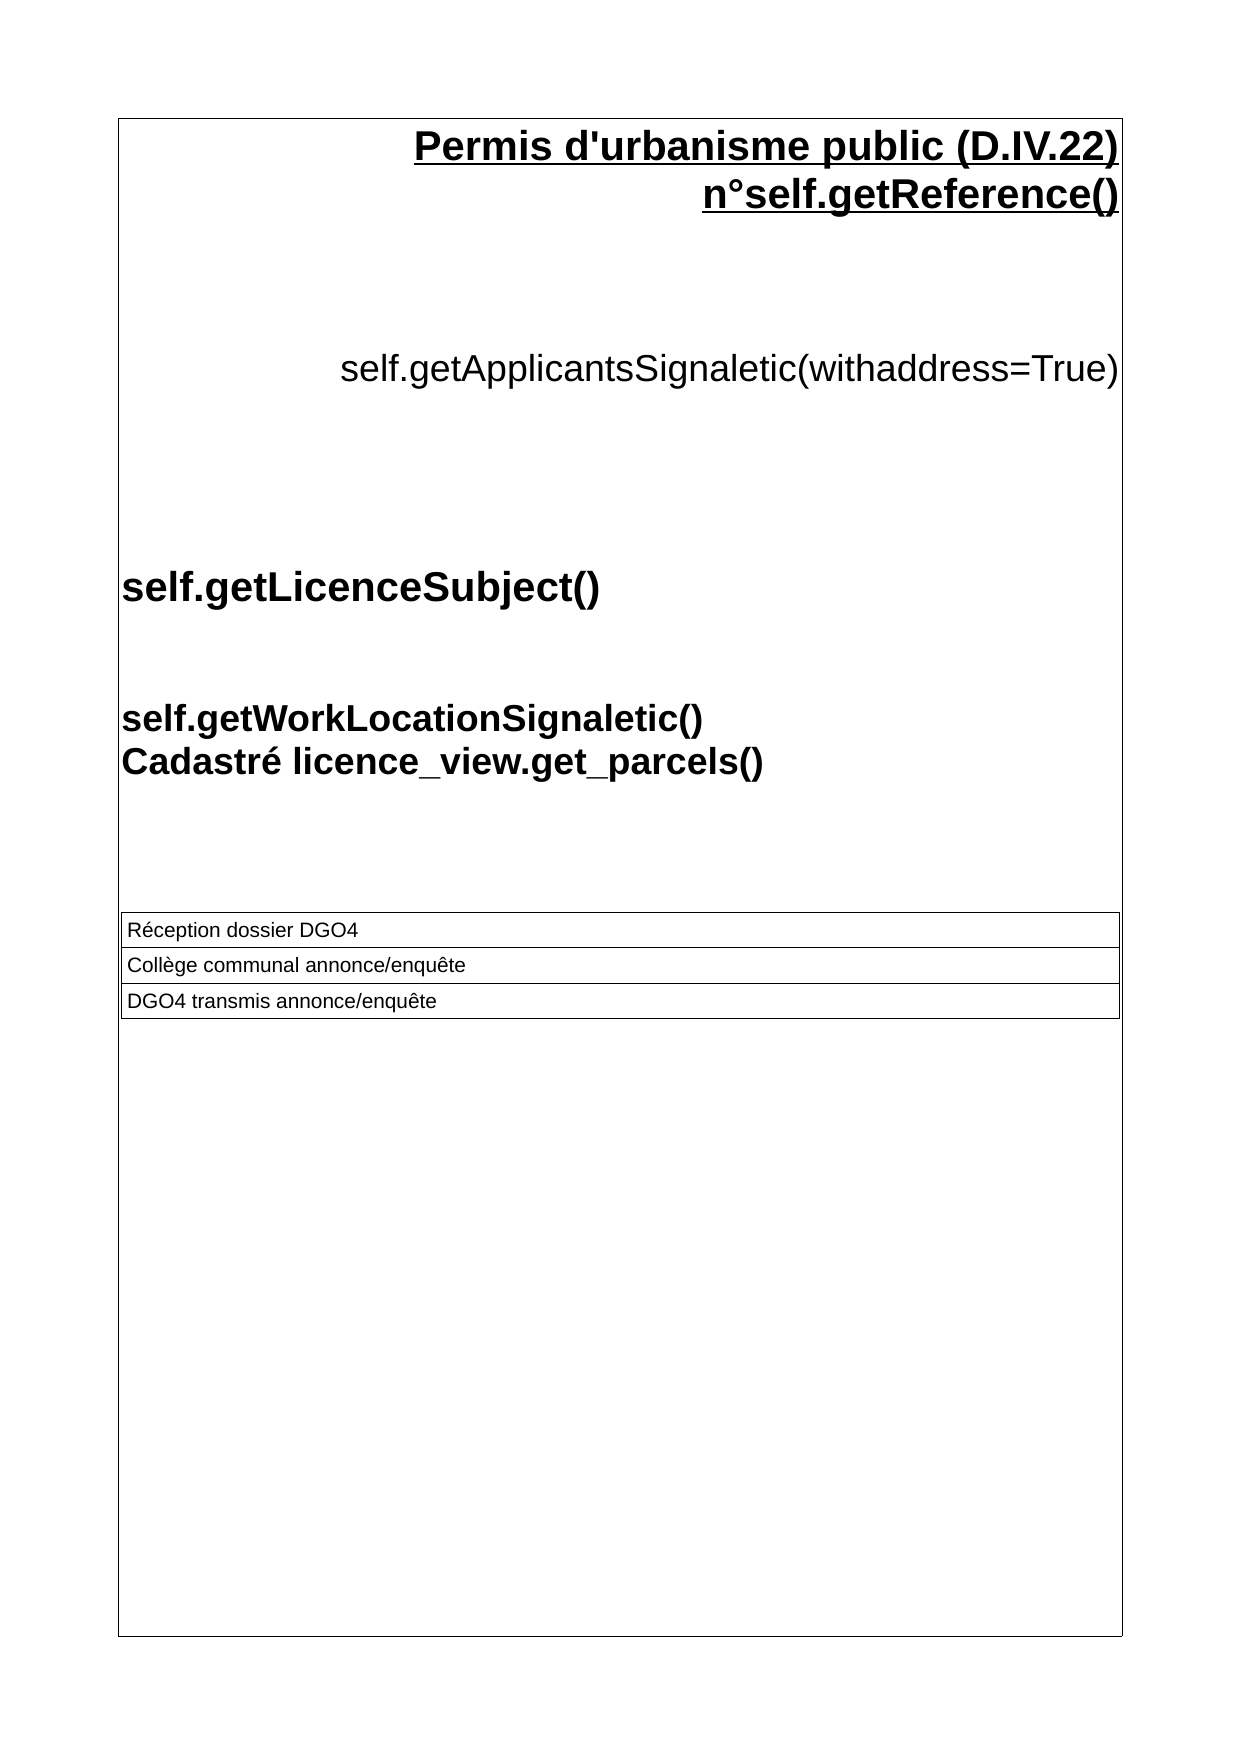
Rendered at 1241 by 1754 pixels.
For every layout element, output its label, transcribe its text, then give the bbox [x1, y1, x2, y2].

text self.getApplicantsSignaletic(withaddress=True) [121, 346, 1119, 389]
text Cadastré licence_view.get_parcels() [121, 739, 1119, 782]
table_header Réception dossier DGO4 [122, 913, 1119, 947]
table_cell Collège communal annonce/enquête [122, 948, 1119, 983]
table_cell DGO4 transmis annonce/enquête [122, 984, 1119, 1018]
text self.getWorkLocationSignaletic() [121, 696, 1119, 739]
text Permis d'urbanisme public (D.IV.22) n°self.getReference() [121, 121, 1119, 217]
text self.getLicenceSubject() [121, 562, 1119, 610]
